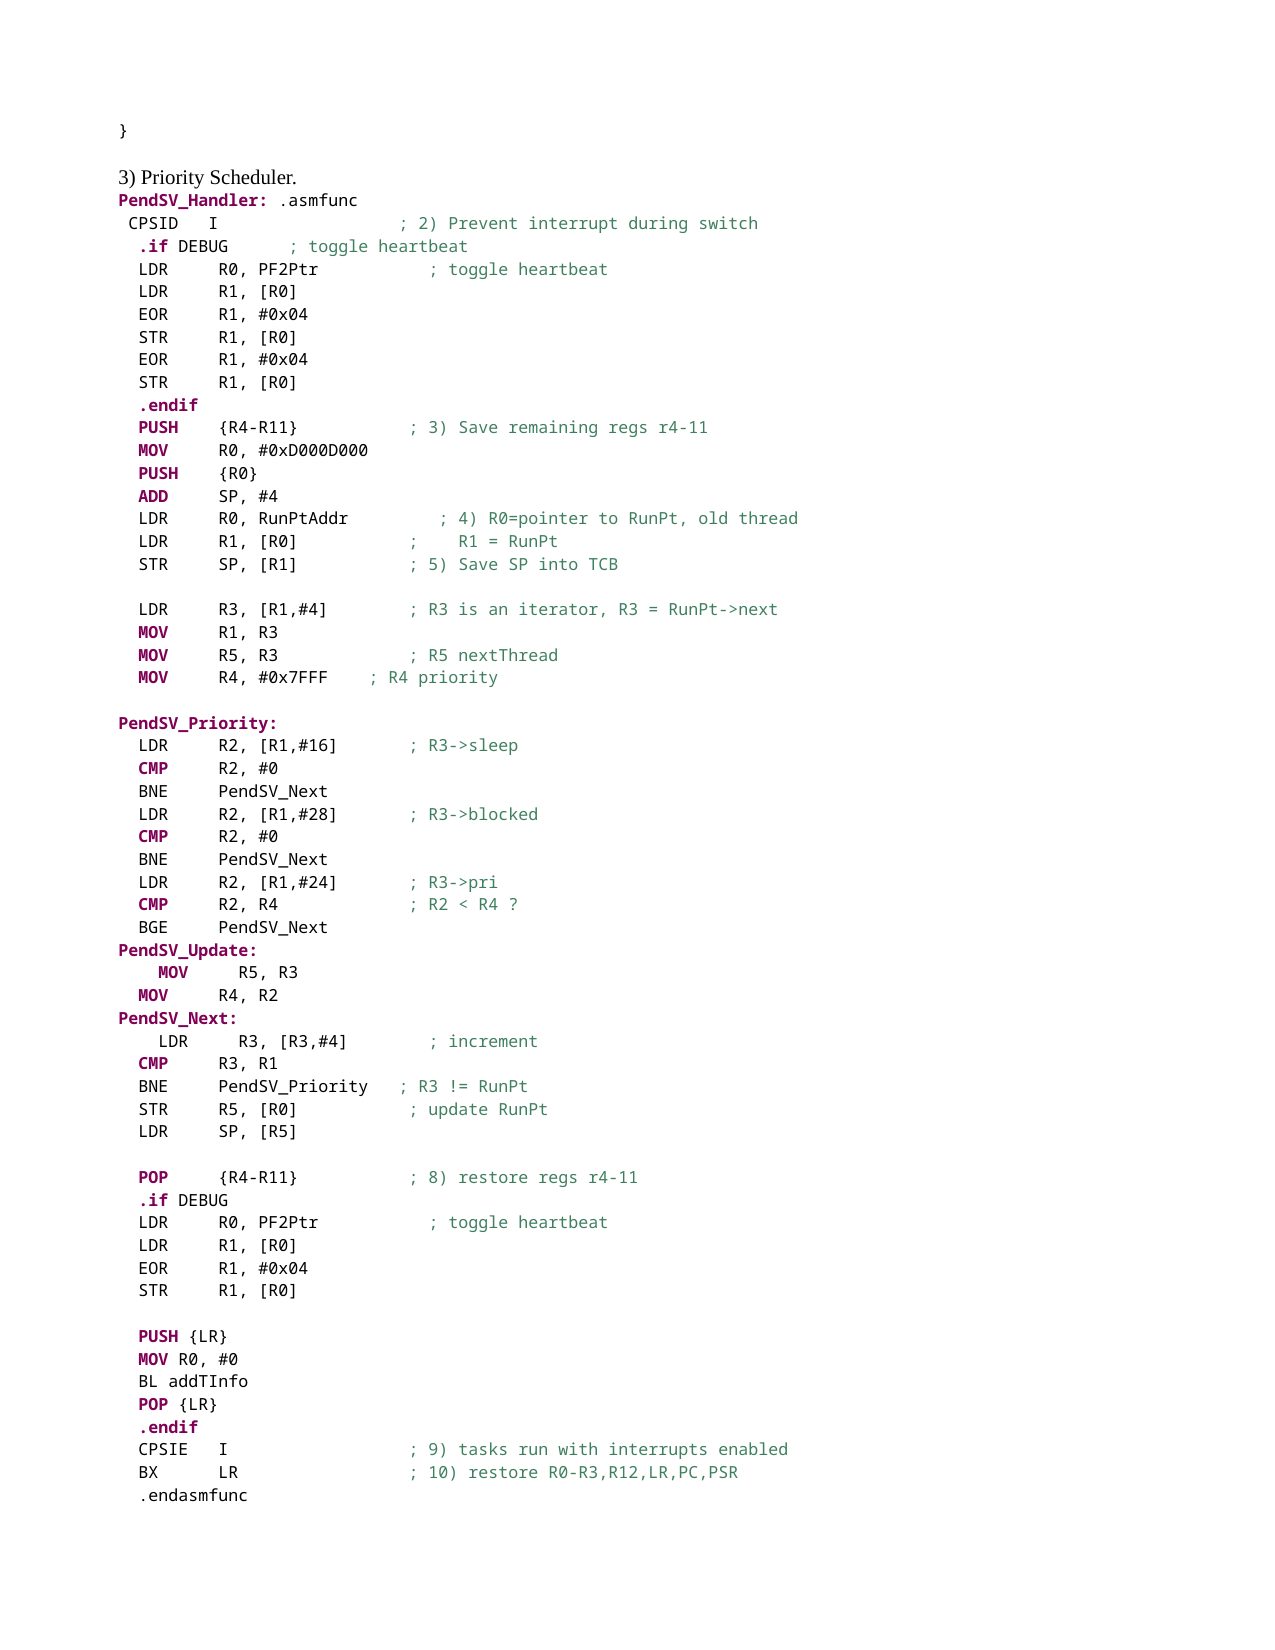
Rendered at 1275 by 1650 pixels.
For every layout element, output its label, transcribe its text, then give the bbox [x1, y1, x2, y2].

text .endif [118, 393, 1157, 416]
text LDR R2, [R1,#28] ; R3->blocked [118, 802, 1157, 825]
text 3) Priority Scheduler. [118, 165, 1157, 189]
text EOR R1, #0x04 [118, 302, 1157, 325]
text LDR R0, PF2Ptr ; toggle heartbeat [118, 1211, 1157, 1233]
text LDR R2, [R1,#24] ; R3->pri [118, 870, 1157, 893]
text PendSV_Update: [118, 938, 1157, 961]
text STR R1, [R0] [118, 1279, 1157, 1302]
text PendSV_Handler: .asmfunc [118, 189, 1157, 212]
text LDR R2, [R1,#16] ; R3->sleep [118, 734, 1157, 757]
text MOV R0, #0xD000D000 [118, 439, 1157, 461]
text CMP R2, #0 [118, 757, 1157, 779]
text .if DEBUG ; toggle heartbeat [118, 234, 1157, 257]
text .endif [118, 1415, 1157, 1438]
text CMP R2, R4 ; R2 < R4 ? [118, 893, 1157, 916]
text LDR R0, RunPtAddr ; 4) R0=pointer to RunPt, old thread [118, 507, 1157, 529]
text CPSID I ; 2) Prevent interrupt during switch [118, 212, 1157, 234]
text BGE PendSV_Next [118, 916, 1157, 938]
text MOV R4, R2 [118, 984, 1157, 1006]
text LDR R0, PF2Ptr ; toggle heartbeat [118, 257, 1157, 280]
text BX LR ; 10) restore R0-R3,R12,LR,PC,PSR [118, 1461, 1157, 1483]
text POP {R4-R11} ; 8) restore regs r4-11 [118, 1165, 1157, 1188]
text STR R1, [R0] [118, 371, 1157, 393]
text MOV R1, R3 [118, 620, 1157, 643]
text .endasmfunc [118, 1483, 1157, 1506]
text LDR R3, [R1,#4] ; R3 is an iterator, R3 = RunPt->next [118, 598, 1157, 620]
text LDR R1, [R0] [118, 280, 1157, 302]
text PUSH {R0} [118, 461, 1157, 484]
text BNE PendSV_Next [118, 847, 1157, 870]
text STR SP, [R1] ; 5) Save SP into TCB [118, 552, 1157, 575]
text PendSV_Next: [118, 1006, 1157, 1029]
text PUSH {R4-R11} ; 3) Save remaining regs r4-11 [118, 416, 1157, 439]
text CPSIE I ; 9) tasks run with interrupts enabled [118, 1438, 1157, 1461]
text CMP R2, #0 [118, 825, 1157, 847]
text MOV R0, #0 [118, 1347, 1157, 1370]
text CMP R3, R1 [118, 1052, 1157, 1074]
text MOV R5, R3 [118, 961, 1157, 984]
text MOV R4, #0x7FFF ; R4 priority [118, 666, 1157, 688]
text LDR R3, [R3,#4] ; increment [118, 1029, 1157, 1052]
text PUSH {LR} [118, 1324, 1157, 1347]
text LDR R1, [R0] [118, 1233, 1157, 1256]
text BNE PendSV_Priority ; R3 != RunPt [118, 1074, 1157, 1097]
text STR R5, [R0] ; update RunPt [118, 1097, 1157, 1120]
text BNE PendSV_Next [118, 779, 1157, 802]
text .if DEBUG [118, 1188, 1157, 1211]
text EOR R1, #0x04 [118, 348, 1157, 371]
text LDR R1, [R0] ; R1 = RunPt [118, 529, 1157, 552]
text ADD SP, #4 [118, 484, 1157, 507]
text LDR SP, [R5] [118, 1120, 1157, 1143]
text POP {LR} [118, 1392, 1157, 1415]
text EOR R1, #0x04 [118, 1256, 1157, 1279]
text } [118, 118, 1157, 141]
text STR R1, [R0] [118, 325, 1157, 348]
text BL addTInfo [118, 1370, 1157, 1392]
text MOV R5, R3 ; R5 nextThread [118, 643, 1157, 666]
text PendSV_Priority: [118, 711, 1157, 734]
